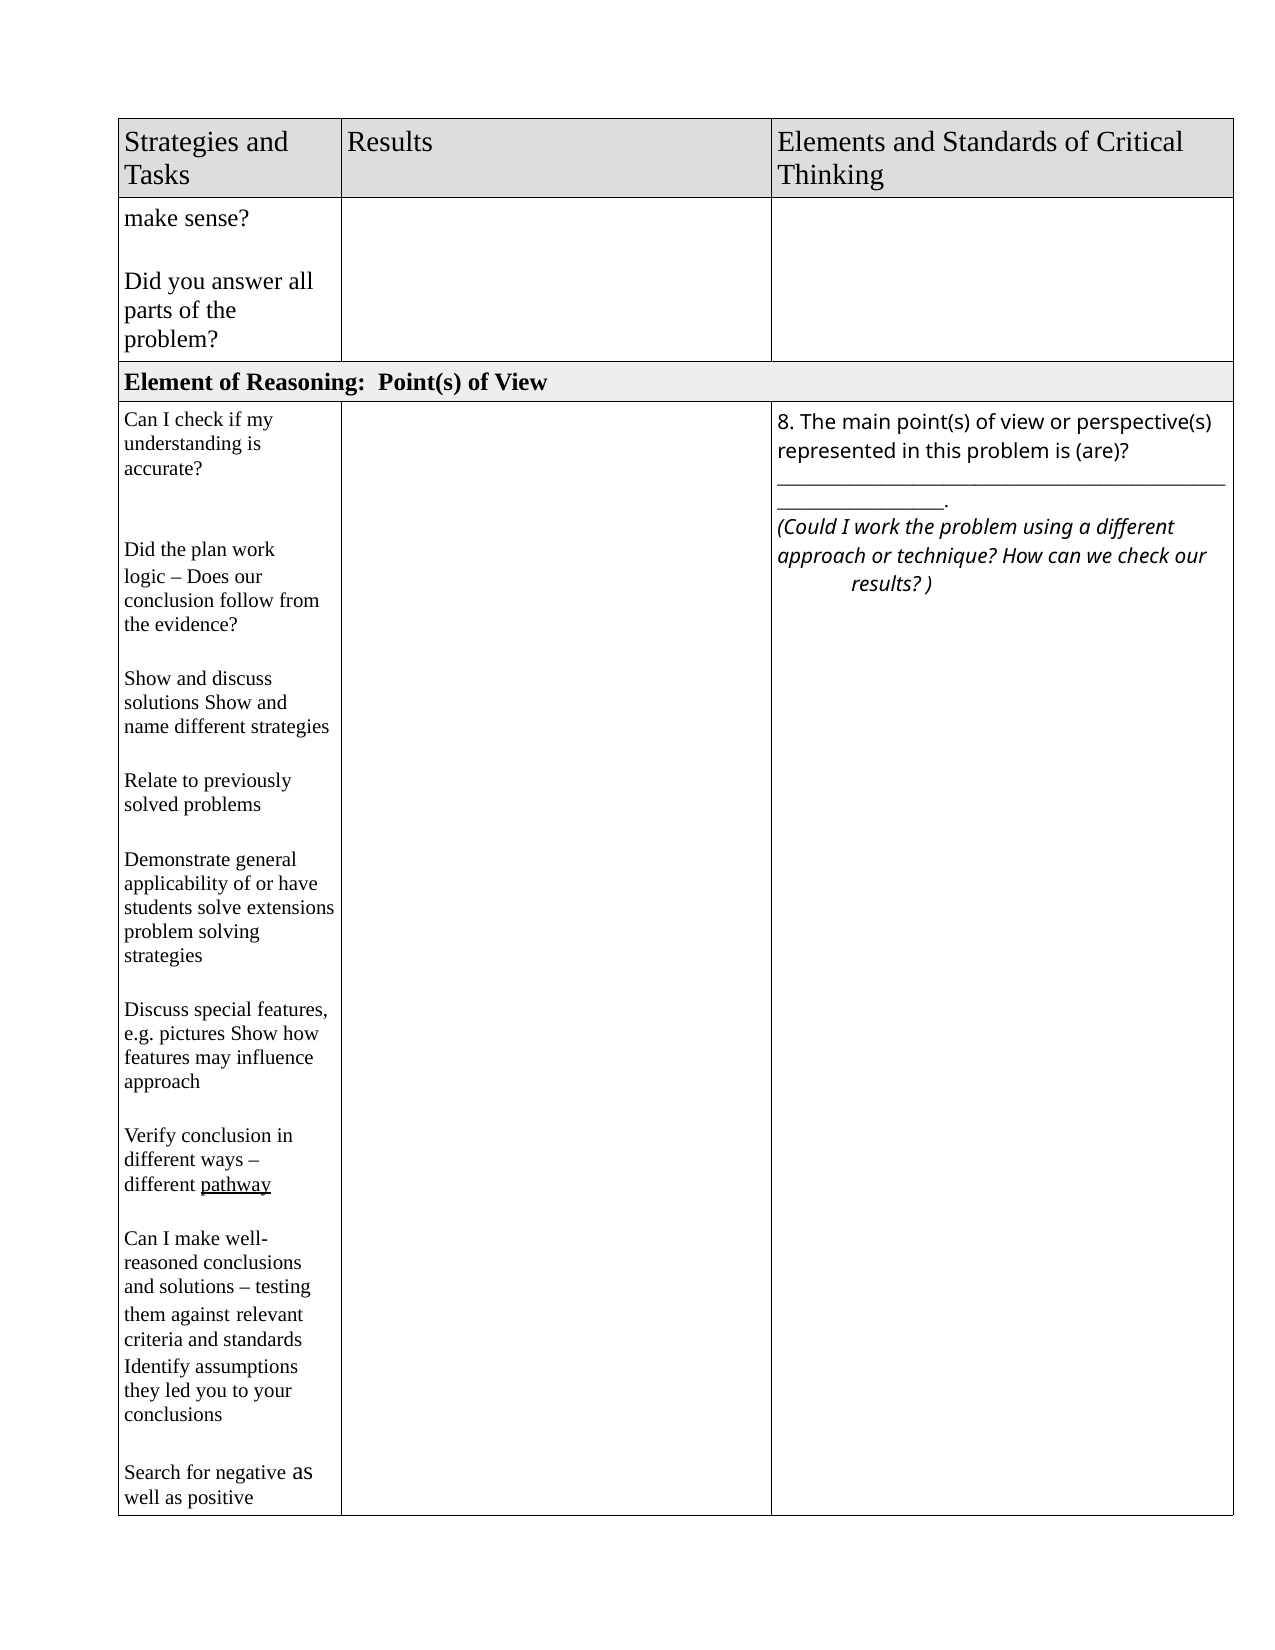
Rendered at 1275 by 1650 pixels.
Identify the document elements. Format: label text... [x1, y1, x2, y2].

table_cell make sense? Did you answer all parts of the problem? [119, 198, 341, 361]
table_header Elements and Standards of Critical Thinking [772, 119, 1233, 197]
table_cell [342, 198, 771, 361]
table_cell [772, 198, 1233, 361]
table_header Strategies and Tasks [119, 119, 341, 197]
table_cell [342, 402, 771, 1514]
table_header Results [342, 119, 771, 197]
table_cell Element of Reasoning: Point(s) of View [119, 362, 1233, 401]
table_cell Can I check if my understanding is accurate? Did the plan work logic – Does our conclusion follow from the evidence? Show and discuss solutions Show and name different strategies Relate to previously solved problems Demonstrate general applicability of or have students solve extensions problem solving strategies Discuss special features, e.g. pictures Show how features may influence approach Verify conclusion in different ways – different pathway Can I make well-reasoned conclusions and solutions – testing them against relevant criteria and standards Identify assumptions they led you to your conclusions Search for negative as well as positive [119, 402, 341, 1514]
table_cell 8. The main point(s) of view or perspective(s) represented in this problem is (are)?___________________________________________________________. (Could I work the problem using a different approach or technique? How can we check our results? ) [772, 402, 1233, 1514]
